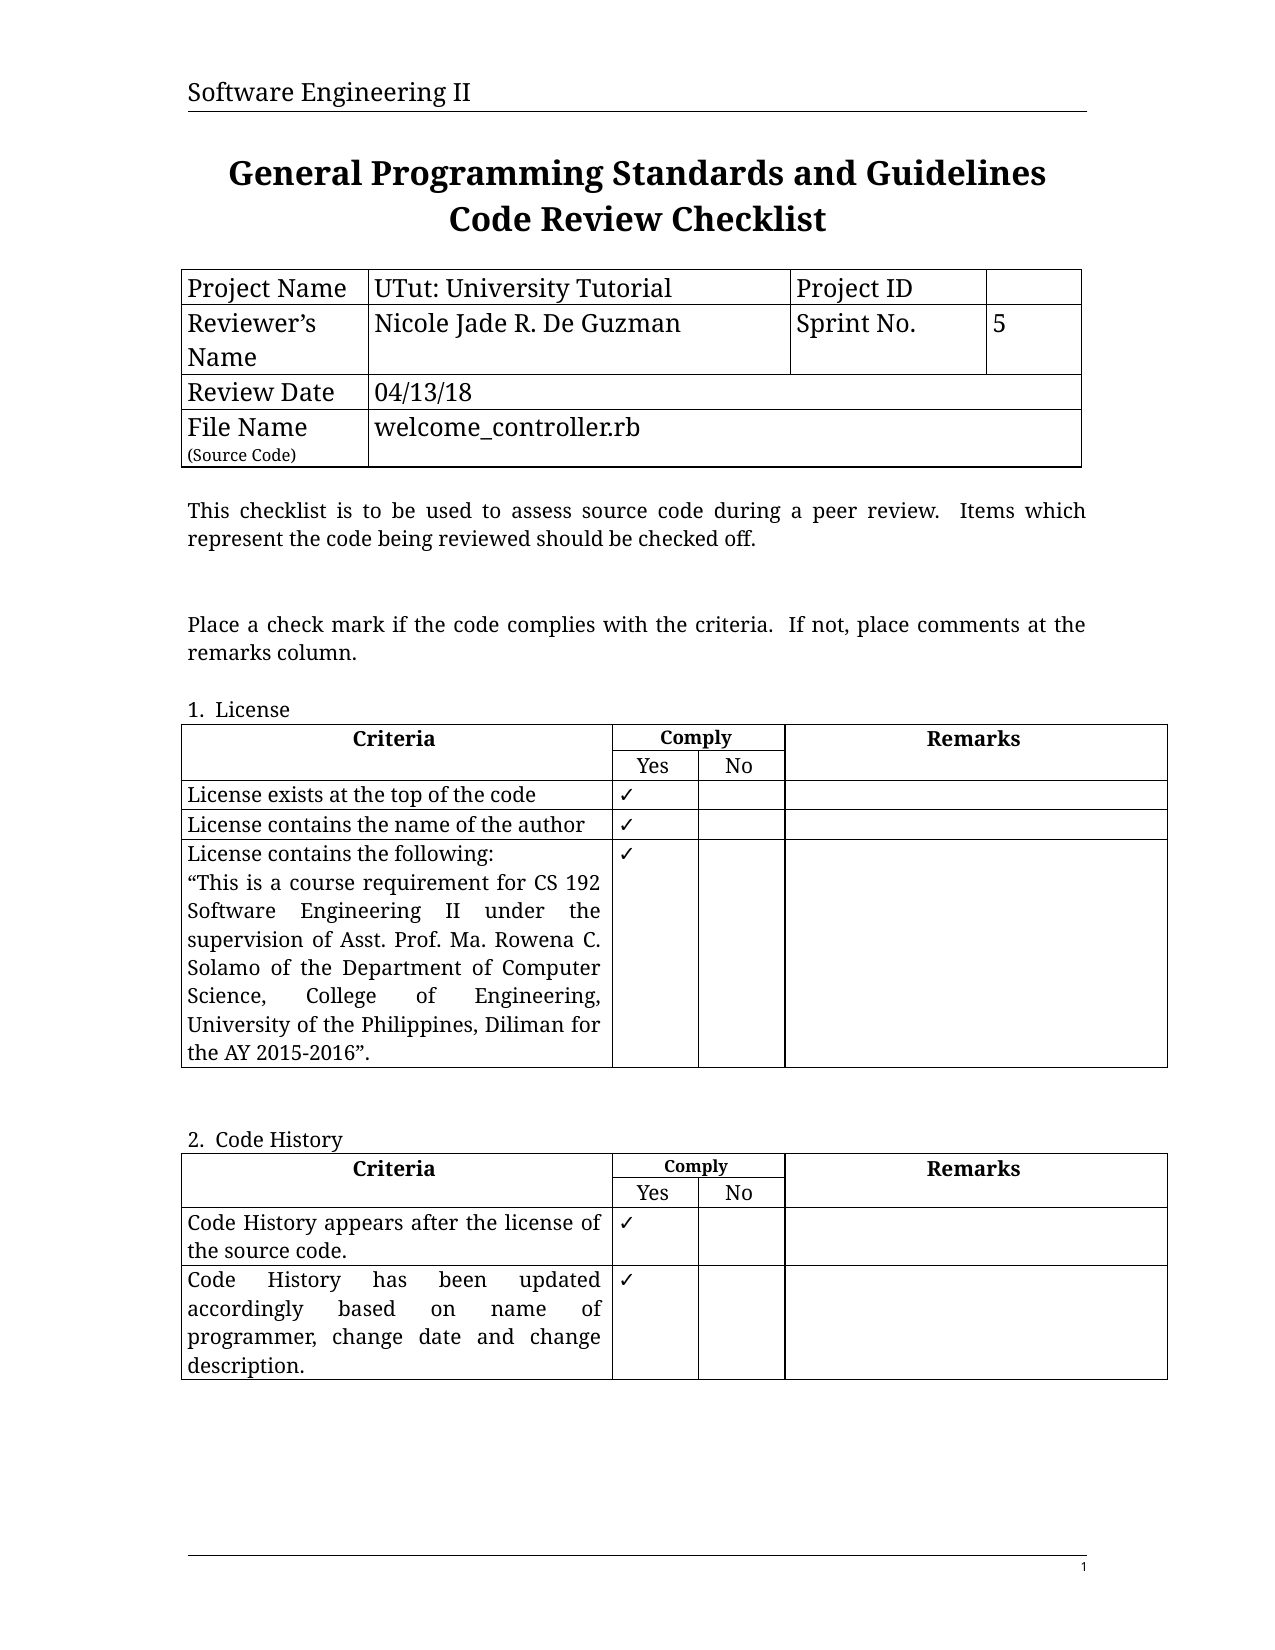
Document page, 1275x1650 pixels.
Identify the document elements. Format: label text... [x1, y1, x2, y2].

text This checklist is to be used to assess source code during a peer review. Items which represent the code being reviewed should be checked off. [187, 496, 1087, 553]
table_cell No [699, 1178, 704, 1207]
table_cell Nicole Jade R. De Guzman [369, 305, 790, 373]
table_header [987, 270, 992, 304]
table_cell [699, 810, 704, 838]
table_cell 04/13/18 [1070, 375, 1081, 409]
table_cell ✓ [613, 840, 698, 1067]
table_cell [699, 1208, 784, 1264]
table_cell ✓ [687, 810, 698, 838]
table_cell 04/13/18 [369, 375, 374, 409]
table_cell 5 [987, 305, 1081, 373]
table_header Comply [774, 1154, 784, 1177]
table_cell File Name (Source Code) [357, 410, 368, 466]
table_cell ✓ [613, 1208, 698, 1264]
text General Programming Standards and Guidelines Code Review Checklist [187, 150, 1087, 241]
table_header Remarks [786, 725, 1167, 779]
table_cell Review Date [357, 375, 368, 409]
table_cell ✓ [613, 781, 618, 809]
table_cell [699, 1266, 784, 1379]
table_cell Yes [687, 751, 698, 779]
table_header Project ID [976, 270, 986, 304]
table_cell [786, 1208, 1167, 1264]
text Place a check mark if the code complies with the criteria. If not, place comments at the remarks column. [187, 610, 1087, 667]
table_cell [699, 781, 704, 809]
table_cell [786, 781, 791, 809]
table_cell [774, 810, 784, 838]
table_header Remarks [786, 1154, 1167, 1207]
table_cell [1156, 781, 1167, 809]
table_cell Reviewer’s Name [182, 305, 187, 373]
table_cell [786, 810, 791, 838]
table_header [1070, 270, 1081, 304]
table_cell Yes [613, 751, 618, 779]
text 2. Code History [187, 1125, 1087, 1153]
table_cell Sprint No. [791, 305, 986, 373]
table_cell [786, 1266, 1167, 1379]
table_cell Reviewer’s Name [357, 305, 368, 373]
table_header Project Name [357, 270, 368, 304]
table_cell ✓ [613, 810, 618, 838]
table_header Comply [613, 725, 618, 750]
table_cell [1156, 810, 1167, 838]
table_header Criteria [182, 1154, 612, 1207]
table_cell [774, 781, 784, 809]
table_header Criteria [182, 725, 612, 779]
table_cell ✓ [687, 781, 698, 809]
table_cell [699, 840, 784, 1067]
table_cell No [774, 1178, 784, 1207]
table_cell welcome_controller.rb [369, 410, 1081, 466]
table_cell [786, 840, 1167, 1067]
table_header Comply [774, 725, 784, 750]
table_cell No [699, 751, 704, 779]
table_cell No [774, 751, 784, 779]
table_cell ✓ [613, 1266, 698, 1379]
table_cell Yes [687, 1178, 698, 1207]
table_cell Yes [613, 1178, 618, 1207]
text 1. License [187, 695, 1087, 723]
